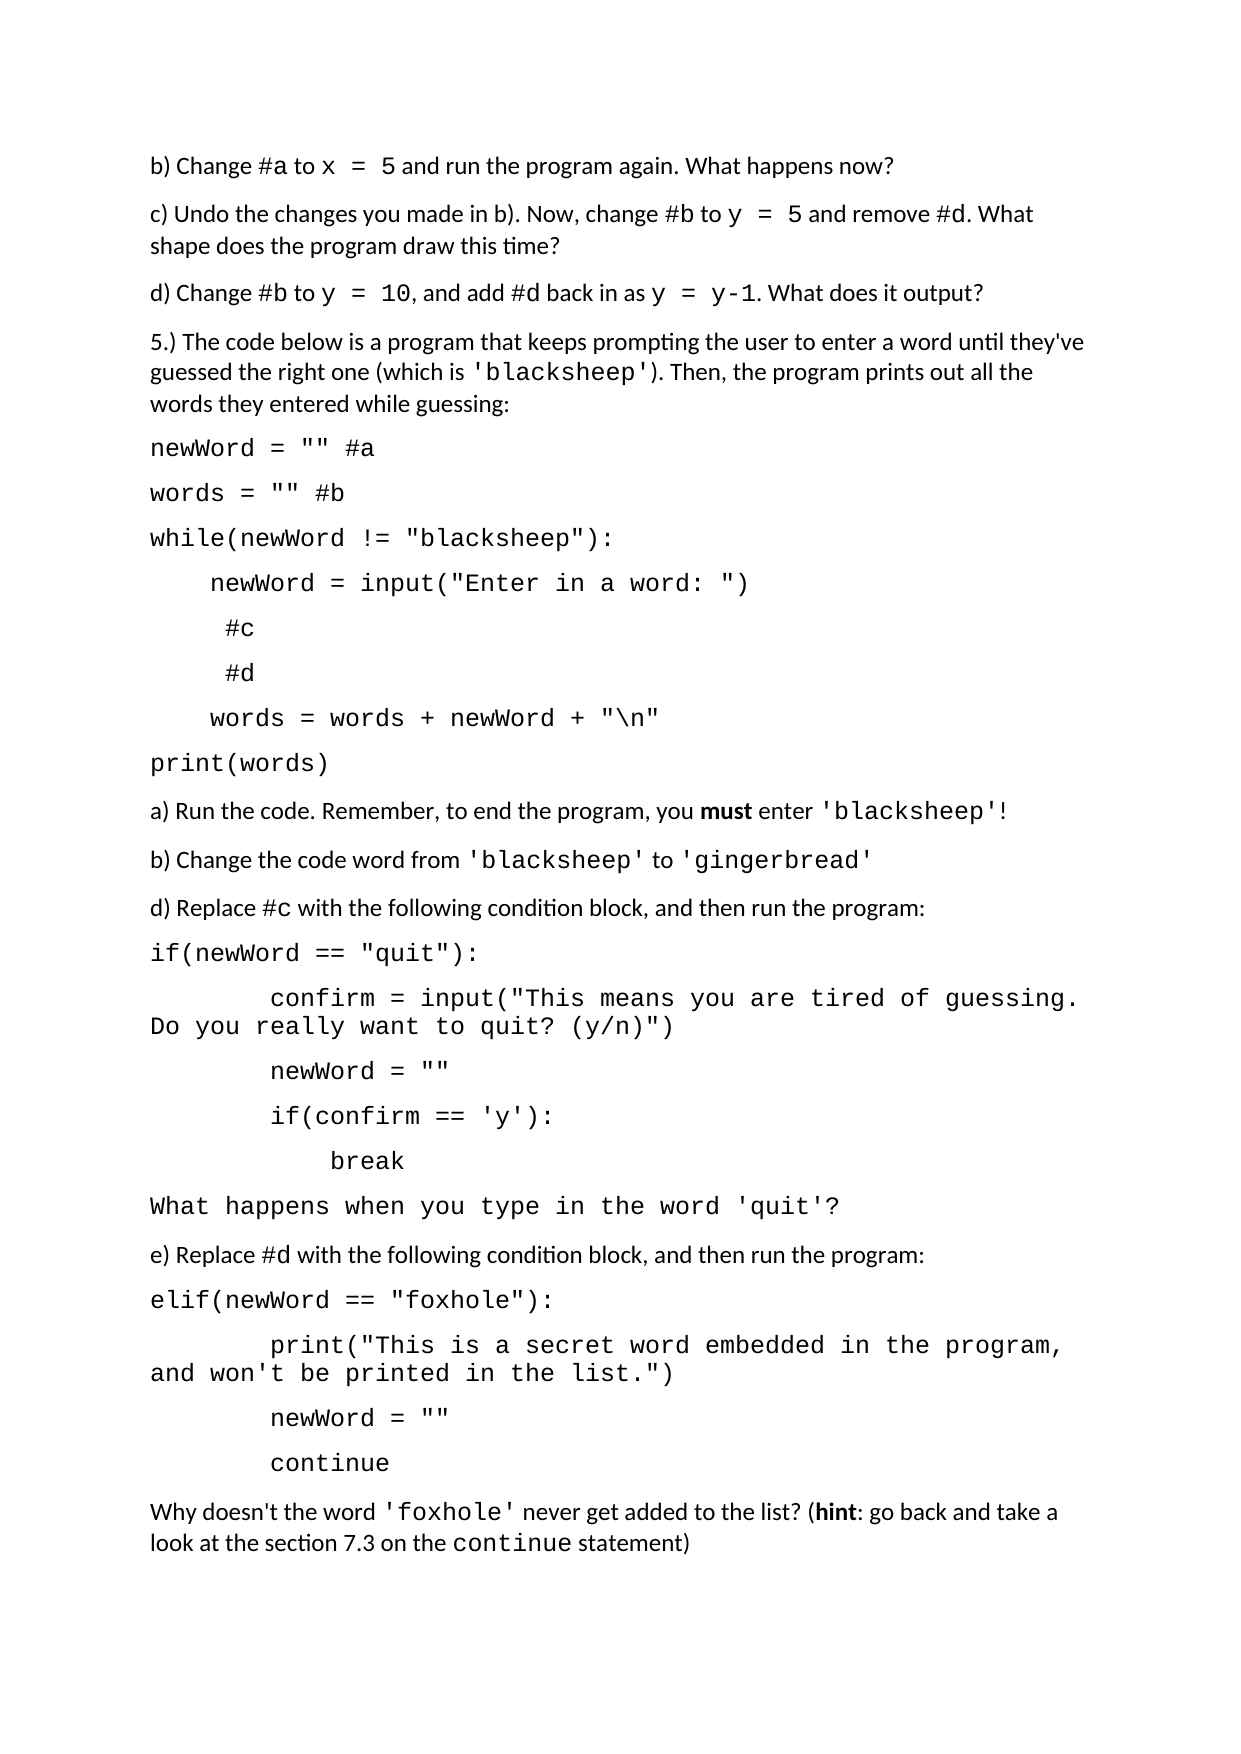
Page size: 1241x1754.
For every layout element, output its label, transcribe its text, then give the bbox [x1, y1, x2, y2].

text newWord = "" #a [150, 435, 1090, 464]
text b) Change the code word from 'blacksheep' to 'gingerbread' [150, 844, 1090, 876]
text newWord = "" [150, 1406, 1090, 1434]
text words = "" #b [150, 480, 1090, 509]
text #d [150, 660, 1090, 689]
text d) Change #b to y = 10, and add #d back in as y = y-1. What does it output? [150, 277, 1090, 309]
text newWord = input("Enter in a word: ") [150, 570, 1090, 599]
text newWord = "" [150, 1059, 1090, 1087]
text 5.) The code below is a program that keeps prompting the user to enter a word until they've guessed the right one (which is 'blacksheep'). Then, the program prints out all the words they entered while guessing: [150, 326, 1090, 419]
text while(newWord != "blacksheep"): [150, 525, 1090, 554]
text elif(newWord == "foxhole"): [150, 1287, 1090, 1316]
text b) Change #a to x = 5 and run the program again. What happens now? [150, 150, 1090, 182]
text if(newWord == "quit"): [150, 941, 1090, 969]
text words = words + newWord + "\n" [150, 705, 1090, 734]
text e) Replace #d with the following condition block, and then run the program: [150, 1239, 1090, 1271]
text print("This is a secret word embedded in the program, and won't be printed in the list.") [150, 1332, 1090, 1389]
text What happens when you type in the word 'quit'? [150, 1194, 1090, 1222]
text confirm = input("This means you are tired of guessing. Do you really want to quit? (y/n)") [150, 986, 1090, 1042]
text Why doesn't the word 'foxhole' never get added to the list? (hint: go back and take a look at the section 7.3 on the continue statement) [150, 1496, 1090, 1559]
text if(confirm == 'y'): [150, 1104, 1090, 1132]
text #c [150, 615, 1090, 644]
text print(words) [150, 750, 1090, 779]
text c) Undo the changes you made in b). Now, change #b to y = 5 and remove #d. What shape does the program draw this time? [150, 198, 1090, 261]
text continue [150, 1451, 1090, 1479]
text d) Replace #c with the following condition block, and then run the program: [150, 892, 1090, 924]
text a) Run the code. Remember, to end the program, you must enter 'blacksheep'! [150, 795, 1090, 827]
text break [150, 1149, 1090, 1177]
